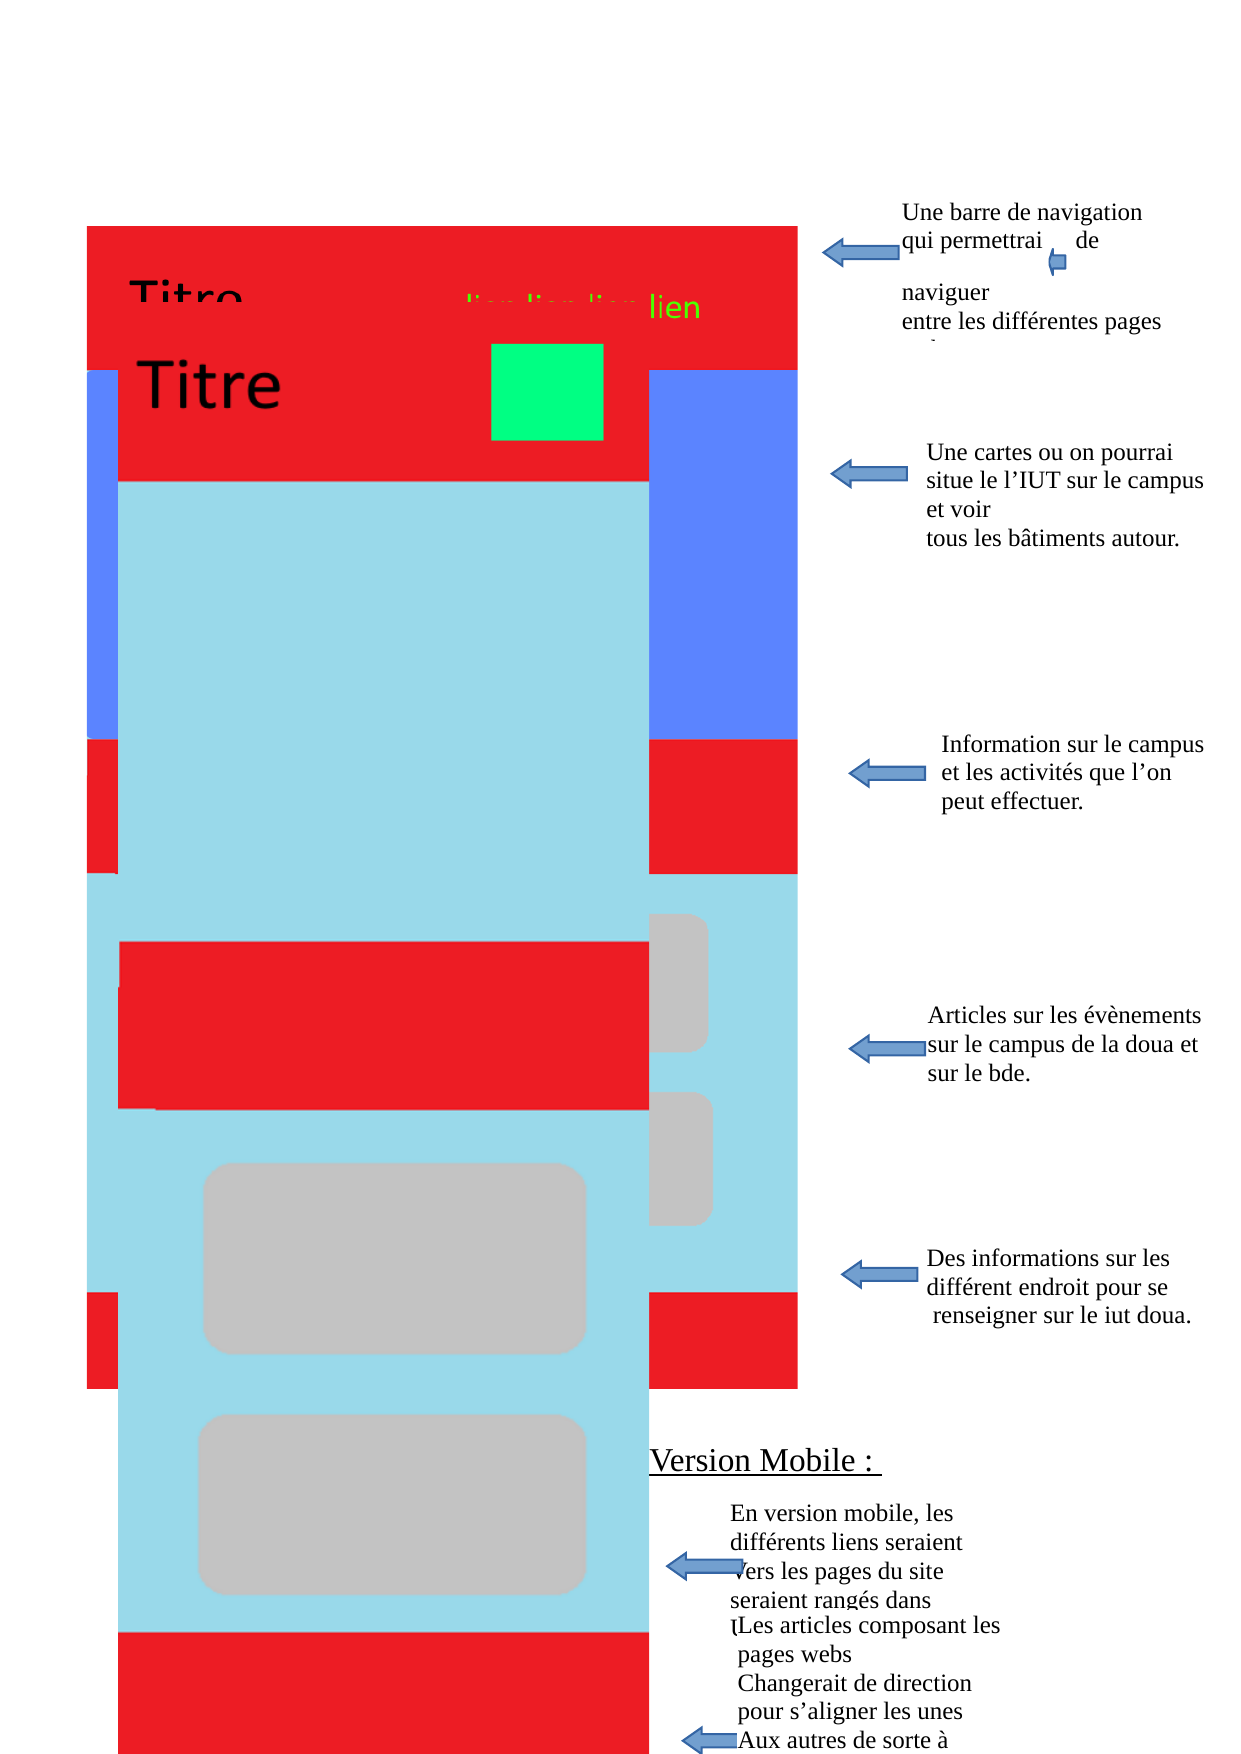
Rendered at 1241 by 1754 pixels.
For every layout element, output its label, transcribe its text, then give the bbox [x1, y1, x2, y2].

text et les activités que l’on [941, 757, 1230, 786]
text situe le l’IUT sur le campus [926, 466, 1227, 494]
text Version Mobile : [650, 1441, 1122, 1479]
text tous les bâtiments autour. [926, 523, 1227, 552]
text Articles sur les évènements [927, 1000, 1223, 1029]
text Une cartes ou on pourrai [926, 437, 1227, 466]
text Information sur le campus [941, 729, 1230, 757]
text Une barre de navigation [902, 197, 1176, 226]
text Vers les pages du site seraient rangés dans [730, 1556, 1005, 1613]
text sur le campus de la doua et [927, 1029, 1223, 1058]
text sur le bde. [927, 1058, 1223, 1086]
text Les articles composant les pages webs [737, 1610, 1012, 1668]
text entre les différentes pages [902, 306, 1176, 334]
text Aux autres de sorte à garder une mise en page [737, 1725, 1012, 1754]
text Changerait de direction pour s’aligner les unes [737, 1668, 1012, 1725]
text peut effectuer. [941, 786, 1230, 815]
text différent endroit pour se [926, 1272, 1208, 1301]
text qui permettrai de naviguer [902, 226, 1176, 306]
text En version mobile, les différents liens seraient [730, 1498, 1005, 1556]
text et voir [926, 494, 1227, 523]
text web [902, 334, 1176, 341]
text Des informations sur les [926, 1243, 1208, 1272]
text renseigner sur le iut doua. [926, 1301, 1208, 1329]
